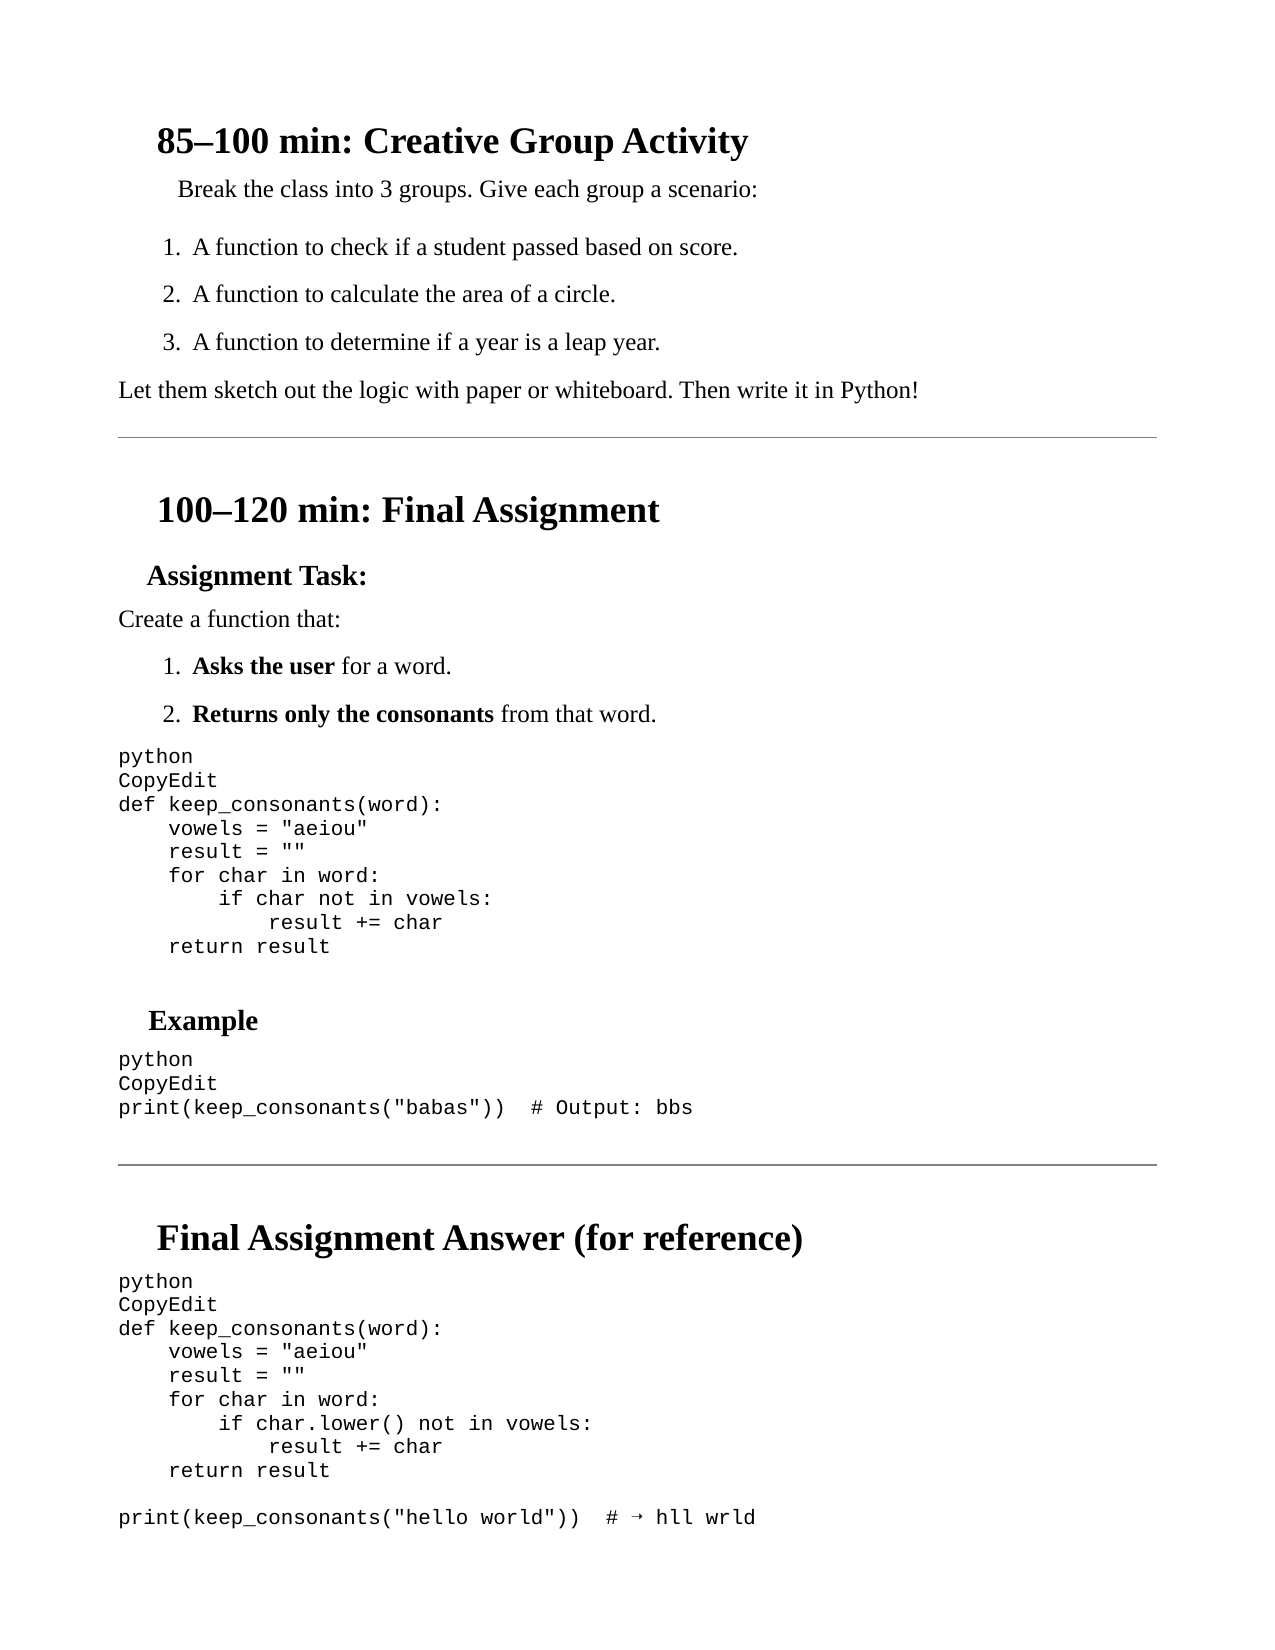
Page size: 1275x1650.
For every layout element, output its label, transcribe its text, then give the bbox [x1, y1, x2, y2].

subtitle 📝 100–120 min: Final Assignment [118, 487, 1157, 531]
subtitle ✅ Final Assignment Answer (for reference) [118, 1215, 1157, 1258]
text print(keep_consonants("babas")) # Output: bbs [118, 1097, 1157, 1120]
text python [118, 1271, 1157, 1294]
subtitle 🤝 85–100 min: Creative Group Activity [118, 118, 1157, 161]
text result = "" [118, 841, 1157, 865]
text def keep_consonants(word): [118, 794, 1157, 817]
text Let them sketch out the logic with paper or whiteboard. Then write it in Python! [118, 375, 1157, 403]
text python [118, 1049, 1157, 1073]
text if char not in vowels: [118, 888, 1157, 912]
list A function to determine if a year is a leap year. [162, 327, 1157, 356]
text def keep_consonants(word): [118, 1318, 1157, 1342]
text Break the class into 3 groups. Give each group a scenario: [177, 174, 1098, 202]
list A function to check if a student passed based on score. [162, 232, 1157, 261]
subtitle 🧪 Example [118, 1003, 1157, 1037]
text vowels = "aeiou" [118, 817, 1157, 841]
text Create a function that: [118, 604, 1157, 632]
text print(keep_consonants("hello world")) # ➝ hll wrld [118, 1507, 1157, 1531]
text CopyEdit [118, 1073, 1157, 1097]
list Returns only the consonants from that word. [162, 699, 1157, 728]
text result += char [118, 912, 1157, 936]
text if char.lower() not in vowels: [118, 1412, 1157, 1436]
list A function to calculate the area of a circle. [162, 279, 1157, 308]
subtitle 🚀 Assignment Task: [118, 558, 1157, 591]
list Asks the user for a word. [162, 651, 1157, 680]
text result = "" [118, 1365, 1157, 1389]
text result += char [118, 1436, 1157, 1460]
text for char in word: [118, 865, 1157, 888]
text for char in word: [118, 1389, 1157, 1412]
text vowels = "aeiou" [118, 1342, 1157, 1365]
text return result [118, 936, 1157, 959]
text CopyEdit [118, 1294, 1157, 1318]
text return result [118, 1460, 1157, 1483]
text python [118, 747, 1157, 770]
text CopyEdit [118, 770, 1157, 794]
